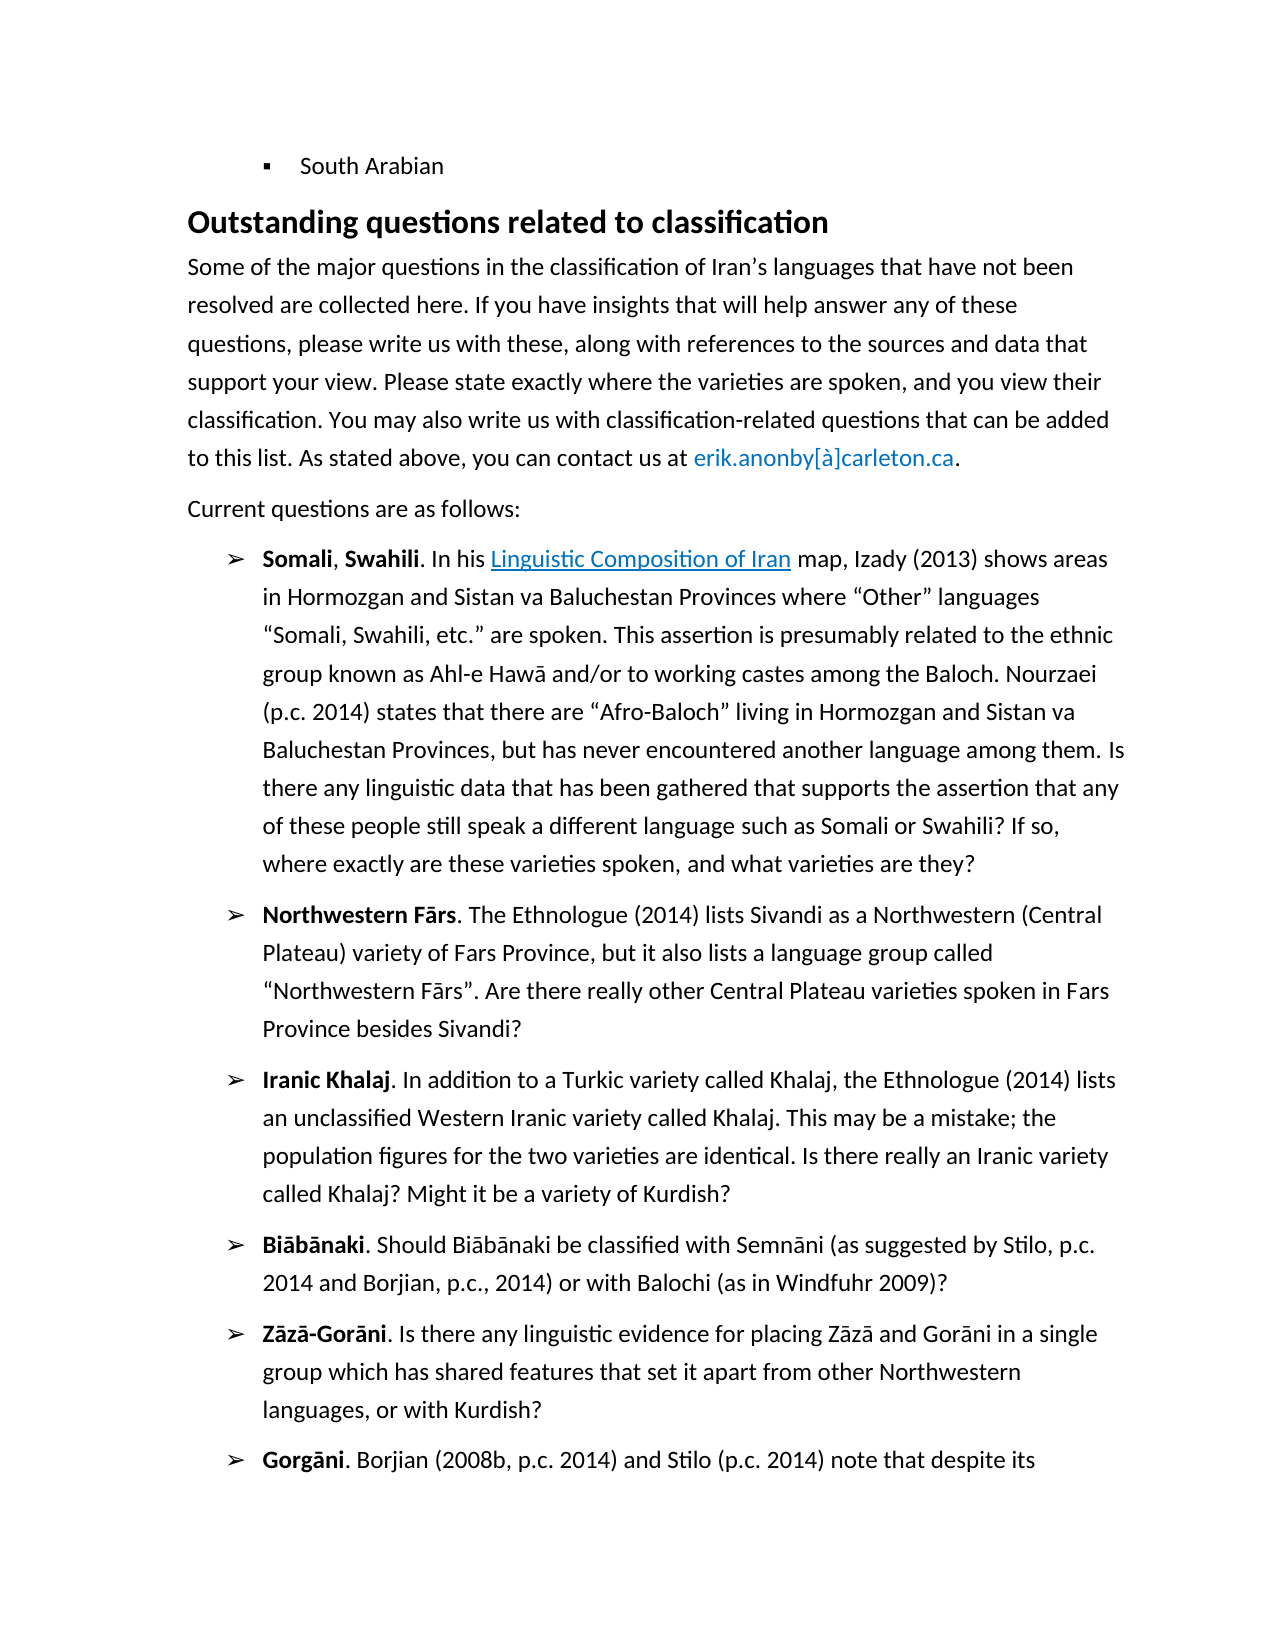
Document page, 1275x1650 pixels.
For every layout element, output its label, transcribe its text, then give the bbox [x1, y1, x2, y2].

list Somali, Swahili. In his Linguistic Composition of Iran map, Izady (2013) shows areas in Hormozgan and Sistan va Baluchestan Provinces where “Other” languages “Somali, Swahili, etc.” are spoken. This assertion is presumably related to the ethnic group known as Ahl-e Hawā and/or to working castes among the Baloch. Nourzaei (p.c. 2014) states that there are “Afro-Baloch” living in Hormozgan and Sistan va Baluchestan Provinces, but has never encountered another language among them. Is there any linguistic data that has been gathered that supports the assertion that any of these people still speak a different language such as Somali or Swahili? If so, where exactly are these varieties spoken, and what varieties are they? [225, 543, 1125, 879]
list Biābānaki. Should Biābānaki be classified with Semnāni (as suggested by Stilo, p.c. 2014 and Borjian, p.c., 2014) or with Balochi (as in Windfuhr 2009)? [225, 1229, 1125, 1298]
text Some of the major questions in the classification of Iran’s languages that have not been resolved are collected here. If you have insights that will help answer any of these questions, please write us with these, along with references to the sources and data that support your view. Please state exactly where the varieties are spoken, and you view their classification. You may also write us with classification-related questions that can be added to this list. As stated above, you can contact us at erik.anonby[à]carleton.ca. [187, 251, 1125, 473]
list Iranic Khalaj. In addition to a Turkic variety called Khalaj, the Ethnologue (2014) lists an unclassified Western Iranic variety called Khalaj. This may be a mistake; the population figures for the two varieties are identical. Is there really an Iranic variety called Khalaj? Might it be a variety of Kurdish? [225, 1064, 1125, 1209]
list Zāzā-Gorāni. Is there any linguistic evidence for placing Zāzā and Gorāni in a single group which has shared features that set it apart from other Northwestern languages, or with Kurdish? [225, 1318, 1125, 1424]
list Northwestern Fārs. The Ethnologue (2014) lists Sivandi as a Northwestern (Central Plateau) variety of Fars Province, but it also lists a language group called “Northwestern Fārs”. Are there really other Central Plateau varieties spoken in Fars Province besides Sivandi? [225, 899, 1125, 1044]
subtitle Outstanding questions related to classification [187, 201, 1125, 241]
list Gorgāni. Borjian (2008b, p.c. 2014) and Stilo (p.c. 2014) note that despite its [225, 1444, 1125, 1475]
text Current questions are as follows: [187, 493, 1125, 523]
list South Arabian [262, 150, 1125, 181]
